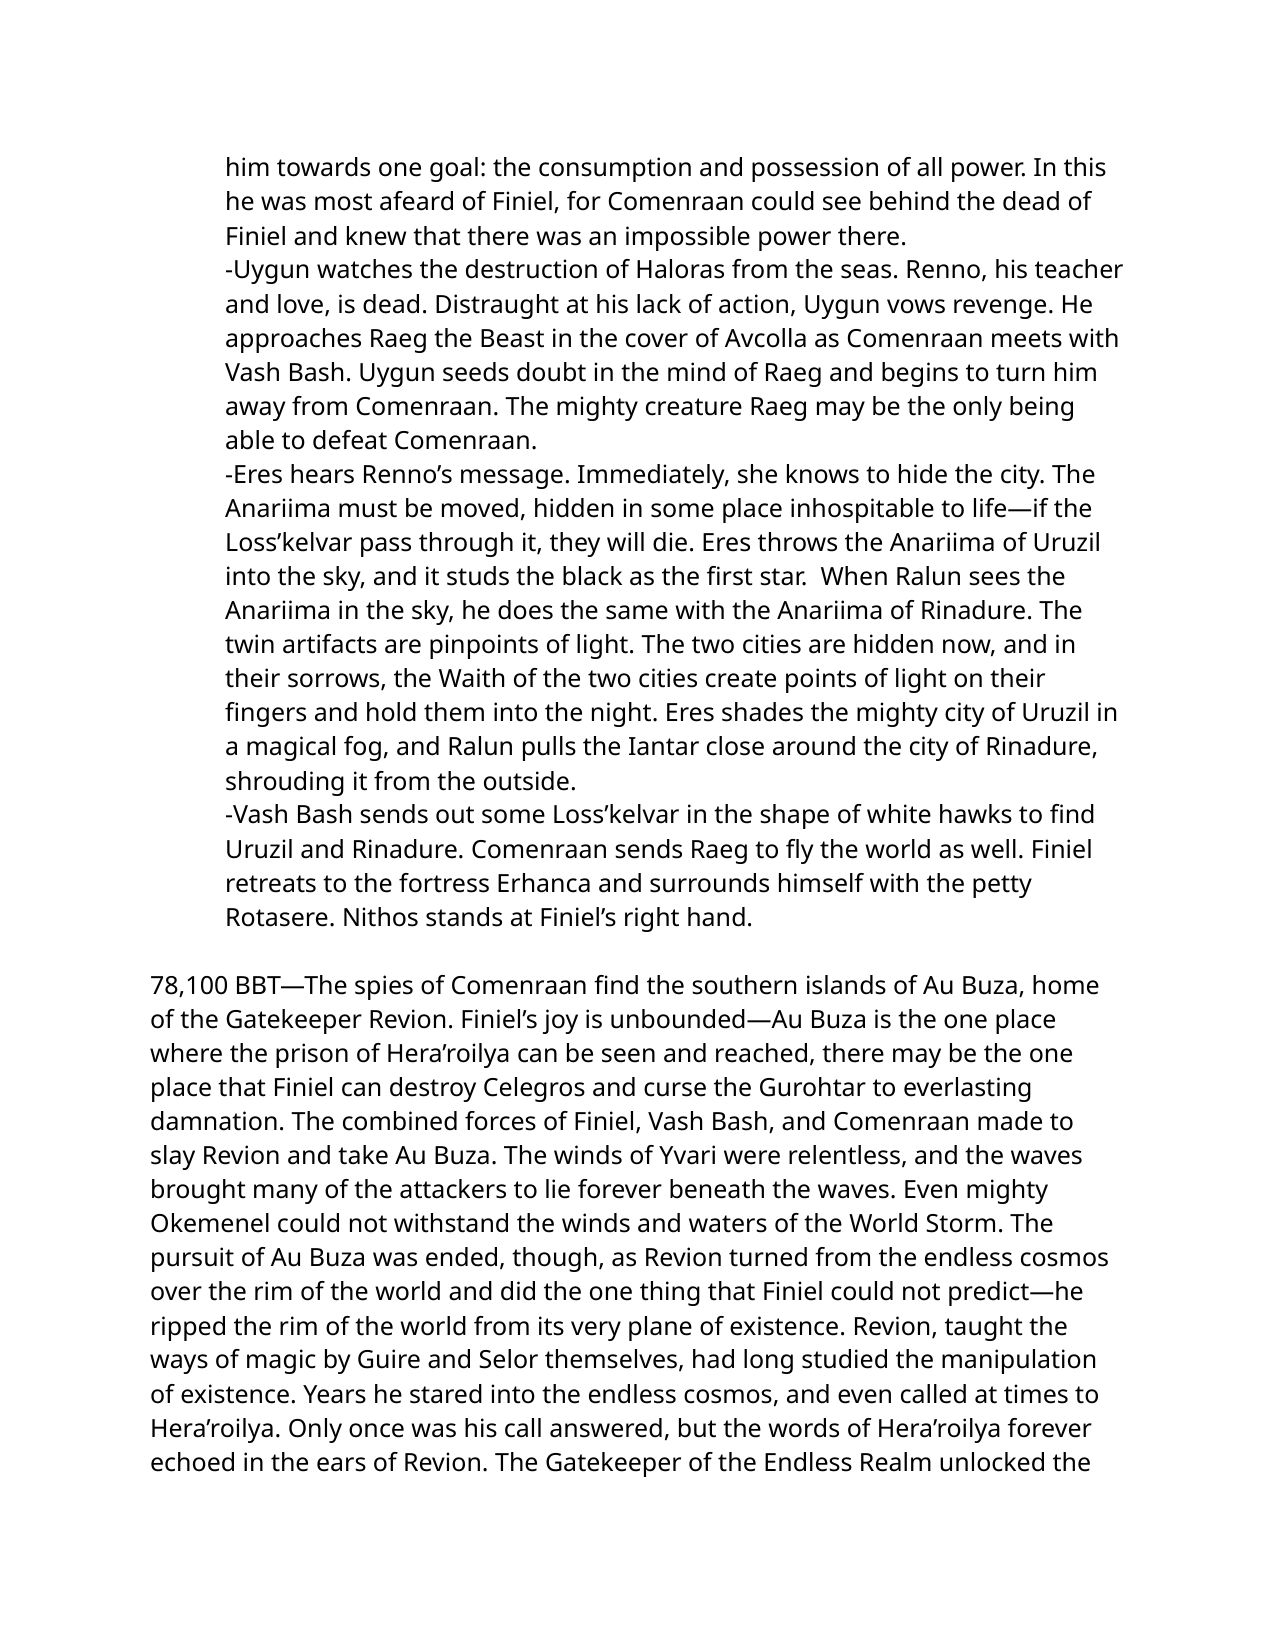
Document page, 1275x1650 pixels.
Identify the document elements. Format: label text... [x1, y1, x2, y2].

text -Vash Bash sends out some Loss’kelvar in the shape of white hawks to find Uruzil and Rinadure. Comenraan sends Raeg to fly the world as well. Finiel retreats to the fortress Erhanca and surrounds himself with the petty Rotasere. Nithos stands at Finiel’s right hand. [225, 797, 1125, 933]
text 78,100 BBT—The spies of Comenraan find the southern islands of Au Buza, home of the Gatekeeper Revion. Finiel’s joy is unbounded—Au Buza is the one place where the prison of Hera’roilya can be seen and reached, there may be the one place that Finiel can destroy Celegros and curse the Gurohtar to everlasting damnation. The combined forces of Finiel, Vash Bash, and Comenraan made to slay Revion and take Au Buza. The winds of Yvari were relentless, and the waves brought many of the attackers to lie forever beneath the waves. Even mighty Okemenel could not withstand the winds and waters of the World Storm. The pursuit of Au Buza was ended, though, as Revion turned from the endless cosmos over the rim of the world and did the one thing that Finiel could not predict—he ripped the rim of the world from its very plane of existence. Revion, taught the ways of magic by Guire and Selor themselves, had long studied the manipulation of existence. Years he stared into the endless cosmos, and even called at times to Hera’roilya. Only once was his call answered, but the words of Hera’roilya forever echoed in the ears of Revion. The Gatekeeper of the Endless Realm unlocked the [150, 967, 1125, 1478]
text him towards one goal: the consumption and possession of all power. In this he was most afeard of Finiel, for Comenraan could see behind the dead of Finiel and knew that there was an impossible power there. [225, 150, 1125, 252]
text -Eres hears Renno’s message. Immediately, she knows to hide the city. The Anariima must be moved, hidden in some place inhospitable to life—if the Loss’kelvar pass through it, they will die. Eres throws the Anariima of Uruzil into the sky, and it studs the black as the first star. When Ralun sees the Anariima in the sky, he does the same with the Anariima of Rinadure. The twin artifacts are pinpoints of light. The two cities are hidden now, and in their sorrows, the Waith of the two cities create points of light on their fingers and hold them into the night. Eres shades the mighty city of Uruzil in a magical fog, and Ralun pulls the Iantar close around the city of Rinadure, shrouding it from the outside. [225, 457, 1125, 797]
text -Uygun watches the destruction of Haloras from the seas. Renno, his teacher and love, is dead. Distraught at his lack of action, Uygun vows revenge. He approaches Raeg the Beast in the cover of Avcolla as Comenraan meets with Vash Bash. Uygun seeds doubt in the mind of Raeg and begins to turn him away from Comenraan. The mighty creature Raeg may be the only being able to defeat Comenraan. [225, 252, 1125, 457]
